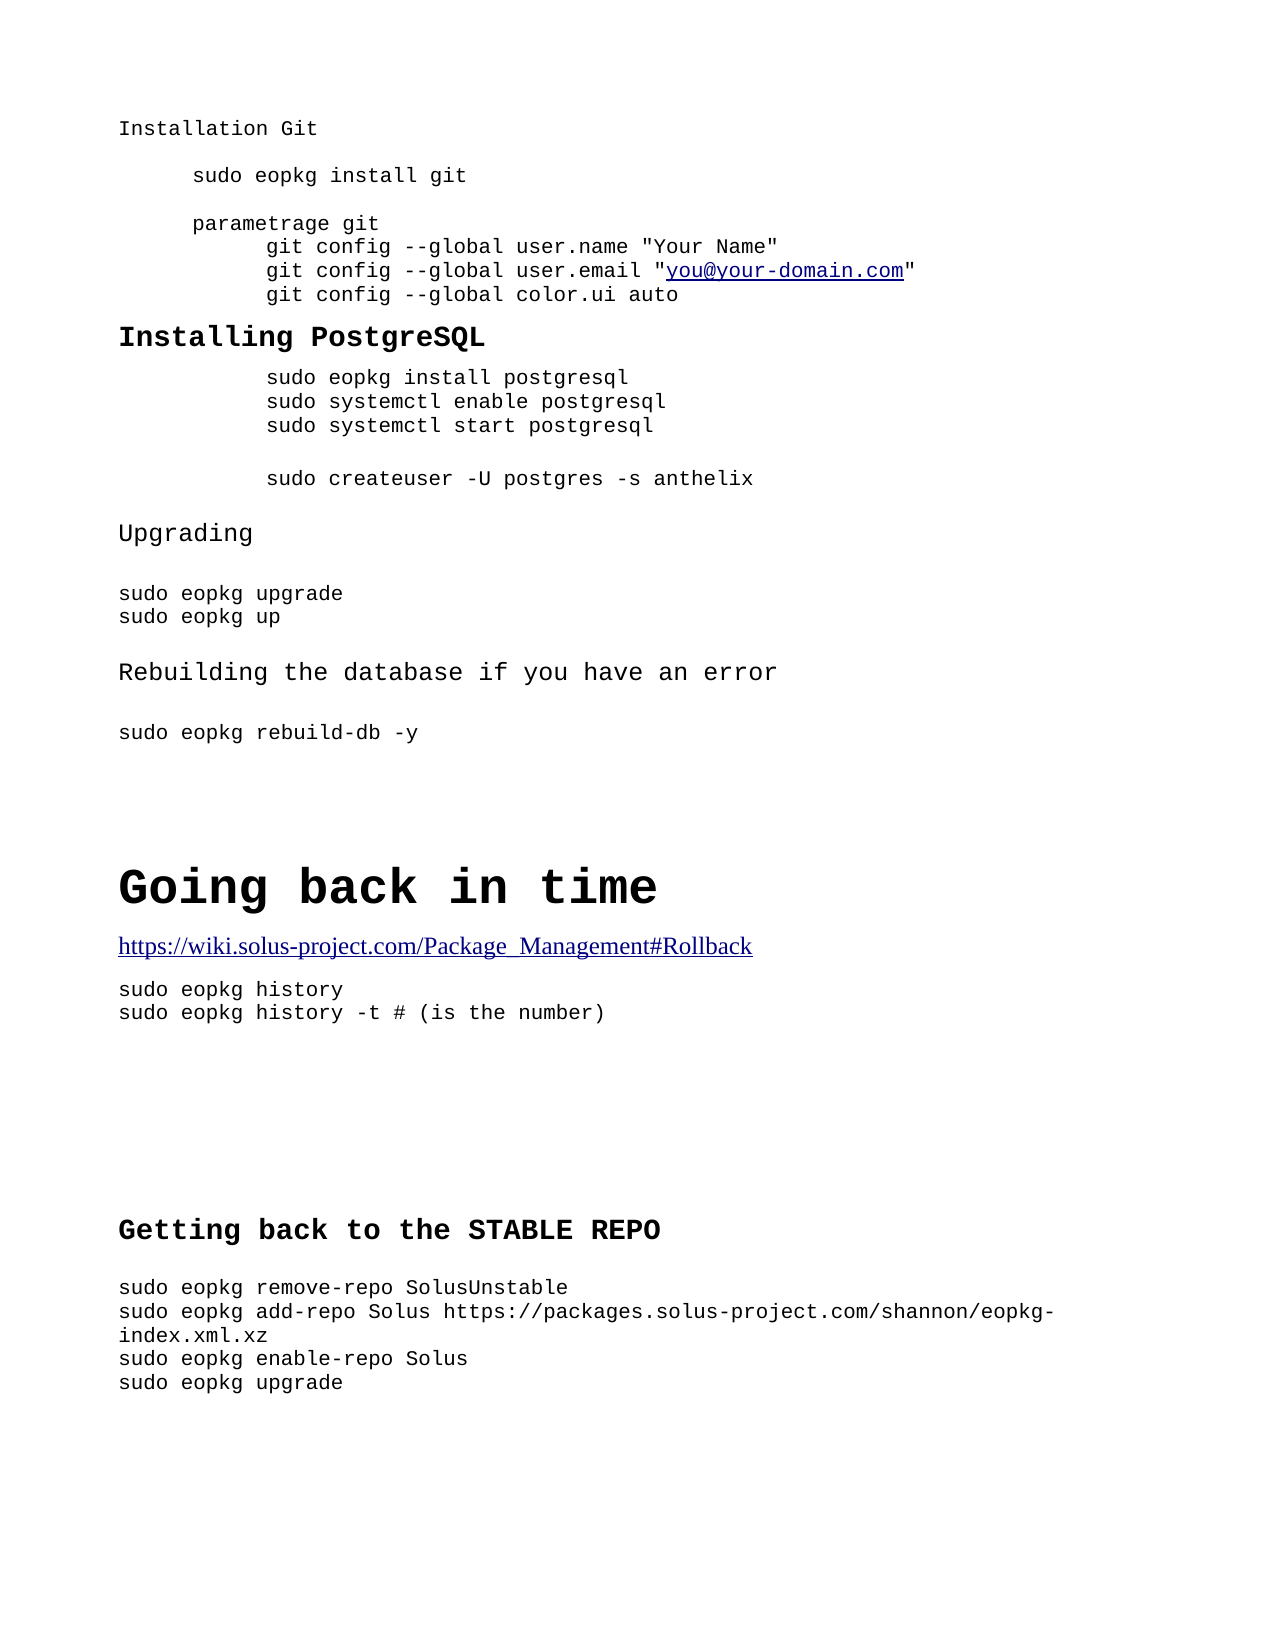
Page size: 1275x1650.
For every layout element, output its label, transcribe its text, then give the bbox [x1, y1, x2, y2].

text parametrage git [118, 213, 1157, 236]
text sudo eopkg remove-repo SolusUnstable [118, 1277, 1157, 1301]
text sudo eopkg history -t # (is the number) [118, 1002, 1157, 1026]
text sudo systemctl start postgresql [118, 415, 1157, 438]
text git config --global user.email "you@your-domain.com" [118, 260, 1157, 284]
text sudo eopkg upgrade [118, 583, 1157, 607]
text sudo eopkg add-repo Solus https://packages.solus-project.com/shannon/eopkg-index.xml.xz [118, 1301, 1157, 1348]
text Installation Git [118, 118, 1157, 142]
text sudo eopkg history [118, 979, 1157, 1002]
subtitle Going back in time [118, 862, 1157, 918]
text git config --global user.name "Your Name" [118, 236, 1157, 260]
text Upgrading [118, 521, 1157, 549]
text Rebuilding the database if you have an error [118, 660, 1157, 688]
text git config --global color.ui auto [118, 284, 1157, 307]
text sudo createuser -U postgres -s anthelix [118, 468, 1157, 491]
text sudo eopkg rebuild-db -y [118, 722, 1157, 745]
subtitle Getting back to the STABLE REPO [118, 1215, 1157, 1248]
text https://wiki.solus-project.com/Package_Management#Rollback [118, 931, 1157, 960]
text sudo eopkg up [118, 607, 1157, 630]
text sudo eopkg enable-repo Solus [118, 1348, 1157, 1372]
text sudo eopkg install git [118, 165, 1157, 189]
text sudo eopkg upgrade [118, 1372, 1157, 1396]
subtitle Installing PostgreSQL [118, 322, 1157, 355]
text sudo systemctl enable postgresql [118, 391, 1157, 415]
text sudo eopkg install postgresql [118, 367, 1157, 391]
